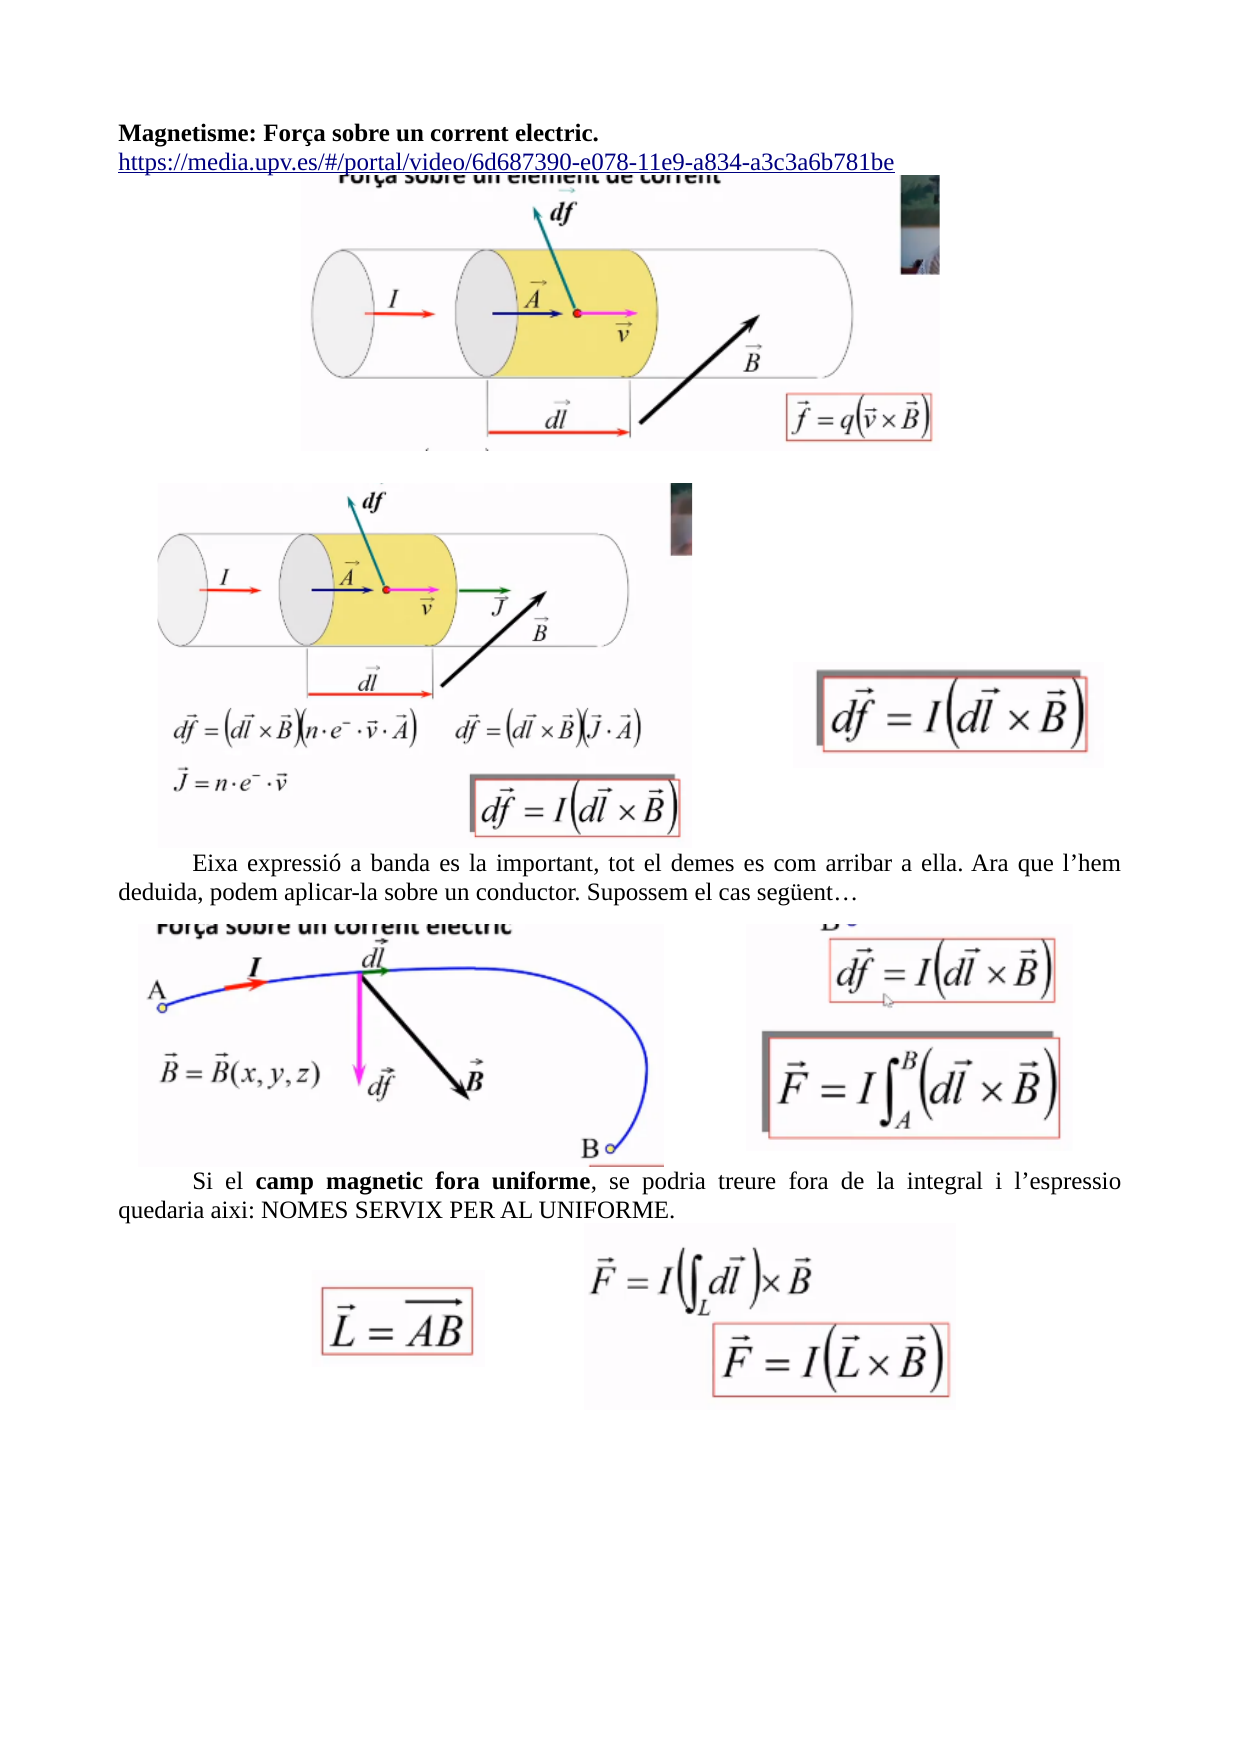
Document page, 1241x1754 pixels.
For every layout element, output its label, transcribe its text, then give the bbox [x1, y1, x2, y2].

picture [157, 483, 693, 848]
text https://media.upv.es/#/portal/video/6d687390-e078-11e9-a834-a3c3a6b781be [118, 147, 1122, 176]
picture [300, 175, 940, 451]
text Magnetisme: Força sobre un corrent electric. [118, 118, 1122, 147]
picture [584, 1223, 957, 1410]
picture [792, 662, 1104, 768]
text Eixa expressió a banda es la important, tot el demes es com arribar a ella. Ara que l’hem deduida, podem aplicar-la sobre un conductor. Supossem el cas següent… [118, 480, 1122, 905]
picture [311, 1270, 485, 1367]
picture [138, 924, 664, 1167]
picture [746, 924, 1073, 1151]
text Si el camp magnetic fora uniforme, se podria treure fora de la integral i l’espressio quedaria aixi: NOMES SERVIX PER AL UNIFORME. [118, 905, 1122, 1224]
